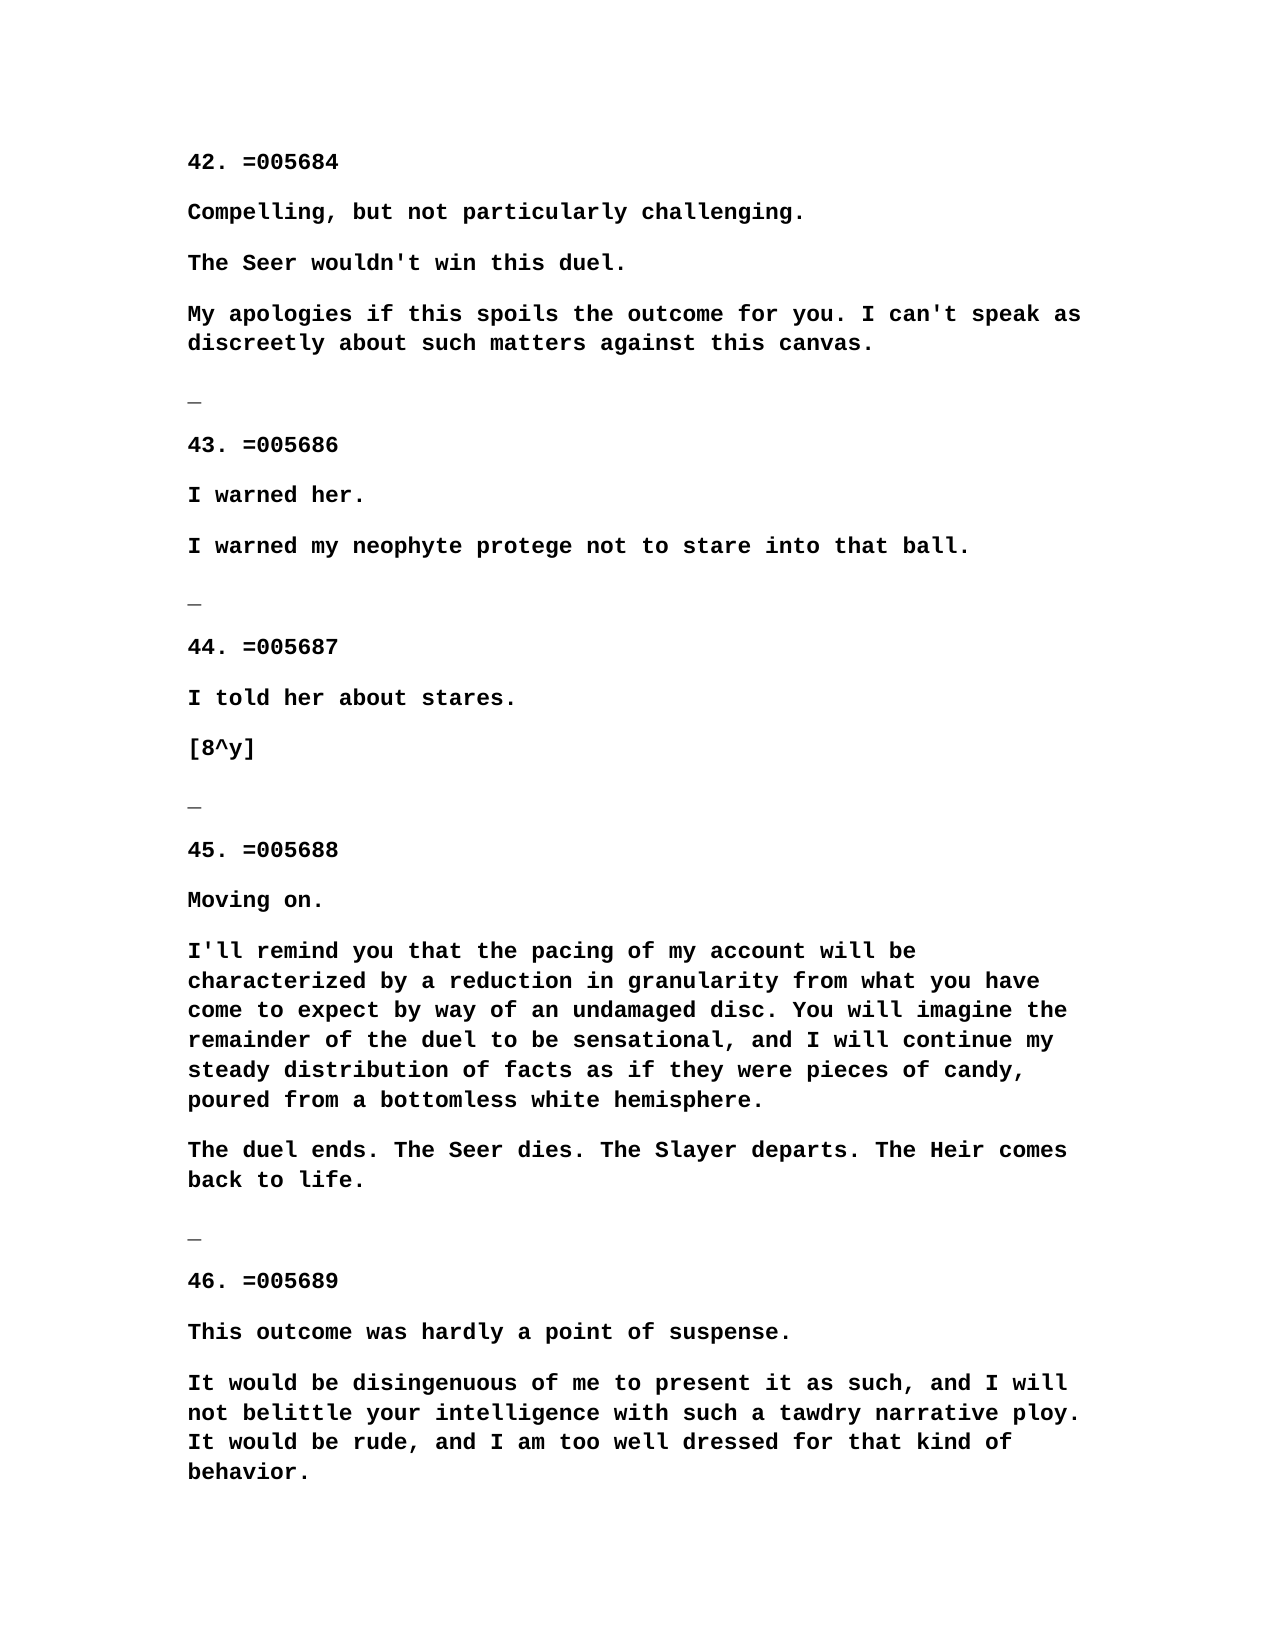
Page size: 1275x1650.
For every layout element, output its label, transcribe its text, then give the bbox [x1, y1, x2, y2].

text It would be disingenuous of me to present it as such, and I will not belittle your intelligence with such a tawdry narrative ploy. It would be rude, and I am too well dressed for that kind of behavior. [187, 1371, 1087, 1486]
text 42. =005684 [187, 150, 1087, 176]
text _ [187, 585, 1087, 611]
text 45. =005688 [187, 838, 1087, 864]
text I'll remind you that the pacing of my account will be characterized by a reduction in granularity from what you have come to expect by way of an undamaged disc. You will imagine the remainder of the duel to be sensational, and I will continue my steady distribution of facts as if they were pieces of candy, poured from a bottomless white hemisphere. [187, 939, 1087, 1114]
text I warned her. [187, 483, 1087, 509]
text 44. =005687 [187, 635, 1087, 661]
text I warned my neophyte protege not to stare into that ball. [187, 534, 1087, 560]
text _ [187, 382, 1087, 408]
text Moving on. [187, 888, 1087, 914]
text Compelling, but not particularly challenging. [187, 201, 1087, 227]
text _ [187, 1219, 1087, 1245]
text [8^y] [187, 737, 1087, 763]
text 43. =005686 [187, 433, 1087, 459]
text My apologies if this spoils the outcome for you. I can't speak as discreetly about such matters against this canvas. [187, 302, 1087, 358]
text The Seer wouldn't win this duel. [187, 251, 1087, 277]
text 46. =005689 [187, 1270, 1087, 1296]
text The duel ends. The Seer dies. The Slayer departs. The Heir comes back to life. [187, 1139, 1087, 1194]
text _ [187, 787, 1087, 813]
text I told her about stares. [187, 686, 1087, 712]
text This outcome was hardly a point of suspense. [187, 1320, 1087, 1346]
